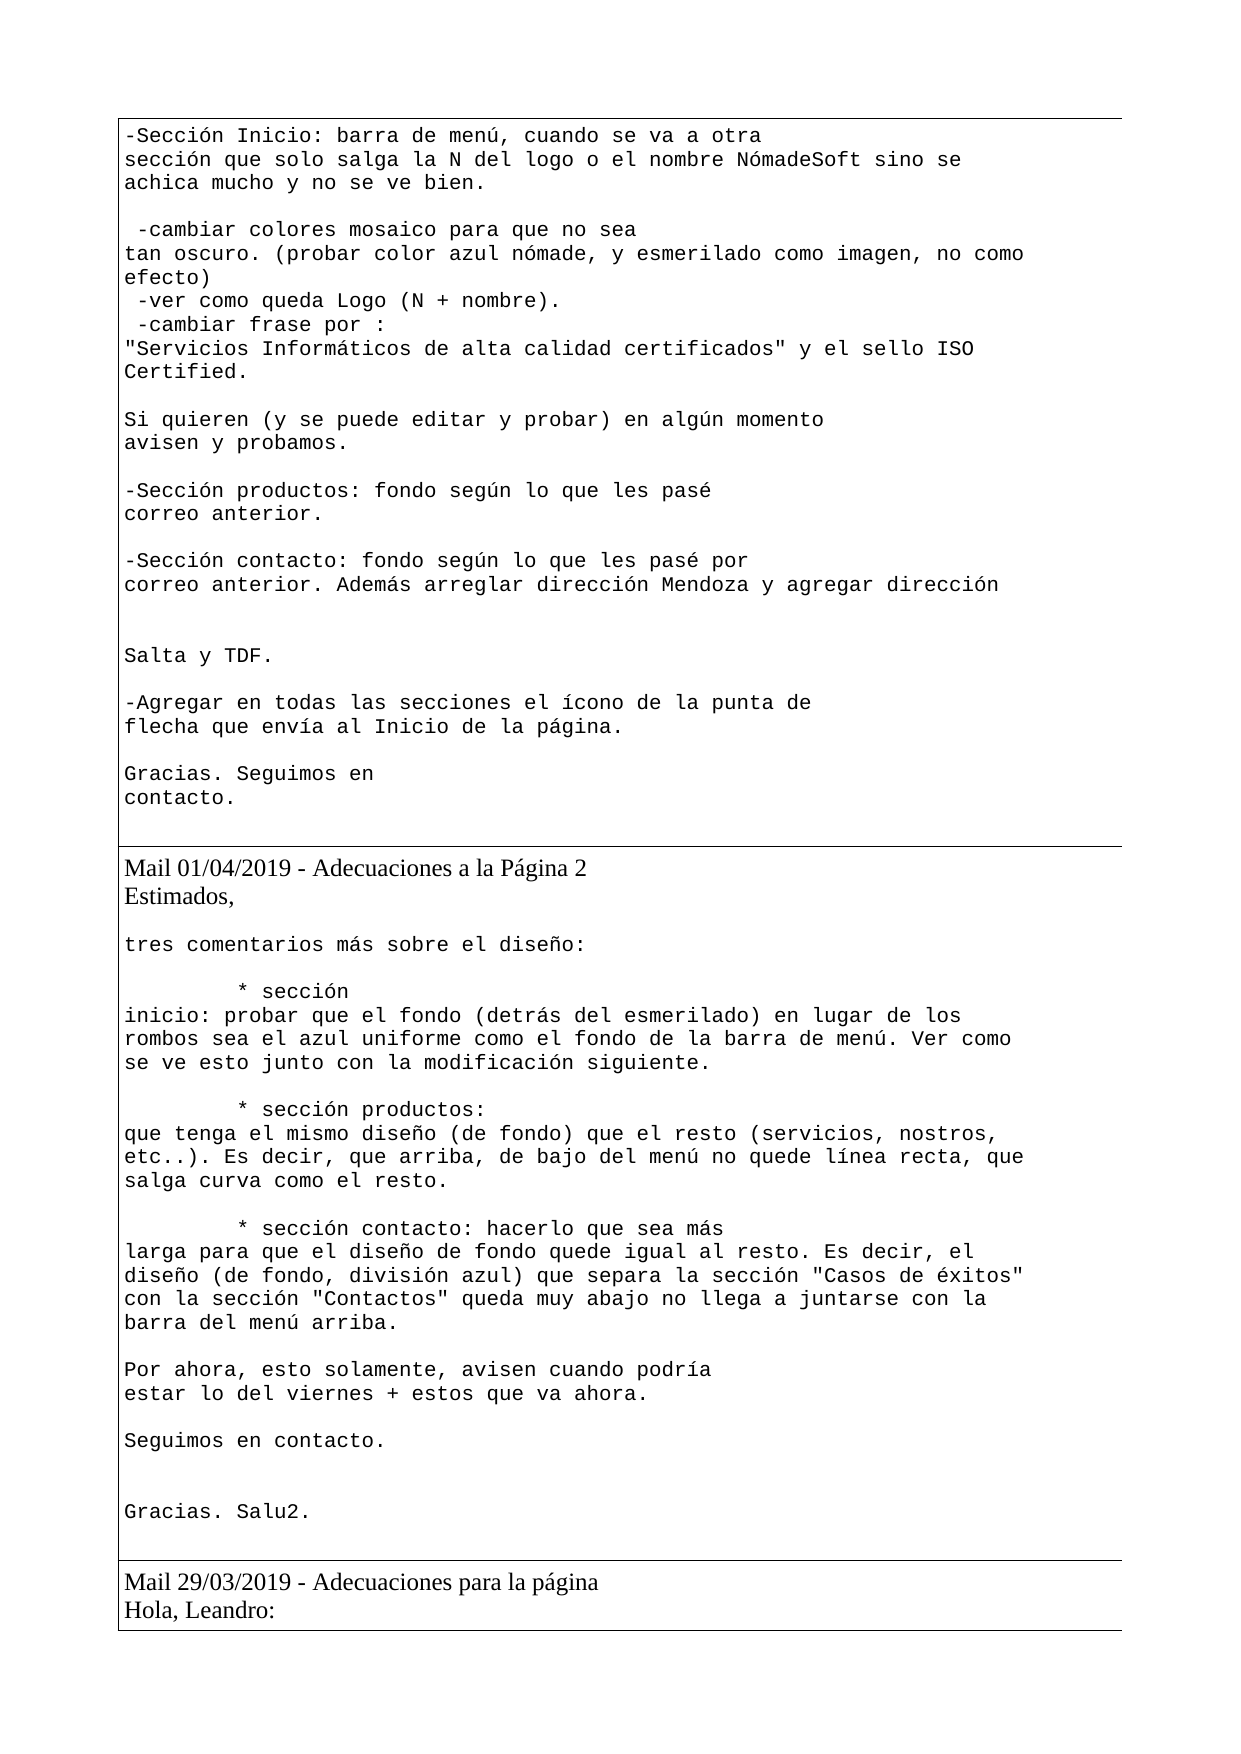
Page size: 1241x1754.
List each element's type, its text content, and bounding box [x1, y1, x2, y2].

table_cell Mail 29/03/2019 - Adecuaciones para la página Hola, Leandro: [119, 1561, 1122, 1630]
table_cell Mail 01/04/2019 - Adecuaciones a la Página 2 Estimados, tres comentarios más sobre el diseño: * sección inicio: probar que el fondo (detrás del esmerilado) en lugar de los rombos sea el azul uniforme como el fondo de la barra de menú. Ver como se ve esto junto con la modificación siguiente. * sección productos: que tenga el mismo diseño (de fondo) que el resto (servicios, nostros, etc..). Es decir, que arriba, de bajo del menú no quede línea recta, que salga curva como el resto. * sección contacto: hacerlo que sea más larga para que el diseño de fondo quede igual al resto. Es decir, el diseño (de fondo, división azul) que separa la sección "Casos de éxitos" con la sección "Contactos" queda muy abajo no llega a juntarse con la barra del menú arriba. Por ahora, esto solamente, avisen cuando podría estar lo del viernes + estos que va ahora. Seguimos en contacto. Gracias. Salu2. [119, 847, 1122, 1560]
table_cell -Sección Inicio: barra de menú, cuando se va a otra sección que solo salga la N del logo o el nombre NómadeSoft sino se achica mucho y no se ve bien. -cambiar colores mosaico para que no sea tan oscuro. (probar color azul nómade, y esmerilado como imagen, no como efecto) -ver como queda Logo (N + nombre). -cambiar frase por : "Servicios Informáticos de alta calidad certificados" y el sello ISO Certified. Si quieren (y se puede editar y probar) en algún momento avisen y probamos. -Sección productos: fondo según lo que les pasé correo anterior. -Sección contacto: fondo según lo que les pasé por correo anterior. Además arreglar dirección Mendoza y agregar dirección Salta y TDF. -Agregar en todas las secciones el ícono de la punta de flecha que envía al Inicio de la página. Gracias. Seguimos en contacto. [119, 119, 1122, 846]
